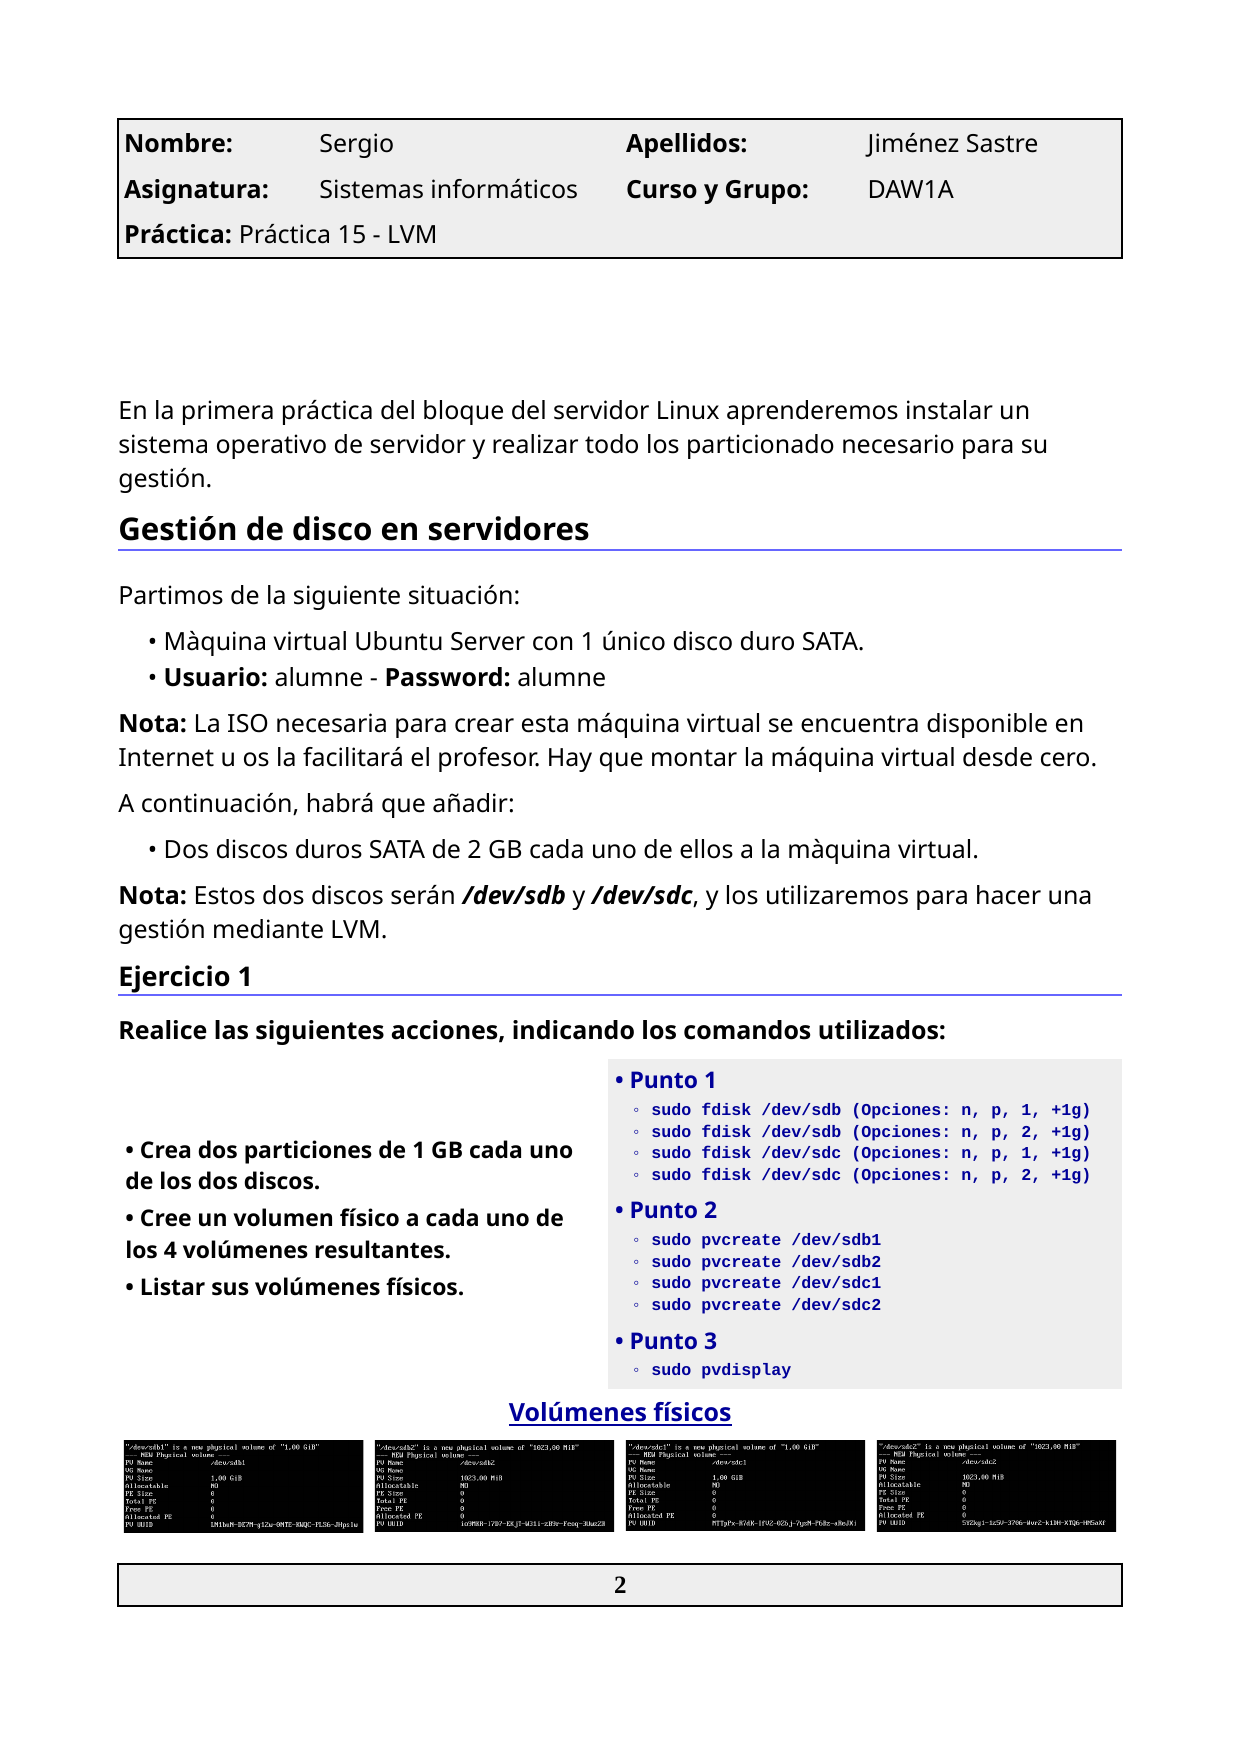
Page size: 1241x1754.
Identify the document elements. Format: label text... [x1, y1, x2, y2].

text • Usuario: alumne - Password: alumne [148, 660, 1122, 694]
table_cell [871, 1435, 1122, 1446]
table_header [118, 996, 1122, 1013]
table_header • Crea dos particiones de 1 GB cada uno de los dos discos. • Cree un volumen físico a cada uno de los 4 volúmenes resultantes. • Listar sus volúmenes físicos. [118, 1059, 608, 1389]
text En la primera práctica del bloque del servidor Linux aprenderemos instalar un sistema operativo de servidor y realizar todo los particionado necesario para su gestión. [118, 393, 1122, 495]
text Nota: Estos dos discos serán /dev/sdb y /dev/sdc, y los utilizaremos para hacer una gestión mediante LVM. [118, 877, 1122, 946]
picture [876, 1440, 1117, 1532]
table_cell [118, 1435, 369, 1446]
table_header [118, 551, 1122, 577]
text Partimos de la siguiente situación: [118, 577, 1122, 611]
text • Màquina virtual Ubuntu Server con 1 único disco duro SATA. [148, 623, 1122, 657]
text Ejercicio 1 [118, 957, 1122, 994]
table_header • Punto 1 ◦ sudo fdisk /dev/sdb (Opciones: n, p, 1, +1g) ◦ sudo fdisk /dev/sdb (Opciones: n, p, 2, +1g) ◦ sudo fdisk /dev/sdc (Opciones: n, p, 1, +1g) ◦ sudo fdisk /dev/sdc (Opciones: n, p, 2, +1g) • Punto 2 ◦ sudo pvcreate /dev/sdb1 ◦ sudo pvcreate /dev/sdb2 ◦ sudo pvcreate /dev/sdc1 ◦ sudo pvcreate /dev/sdc2 • Punto 3 ◦ sudo pvdisplay [608, 1059, 1122, 1389]
text • Dos discos duros SATA de 2 GB cada uno de ellos a la màquina virtual. [148, 832, 1122, 866]
picture [374, 1440, 615, 1532]
picture [123, 1440, 364, 1533]
text Gestión de disco en servidores [118, 507, 1122, 549]
text A continuación, habrá que añadir: [118, 786, 1122, 820]
table_cell [620, 1435, 871, 1446]
text Realice las siguientes acciones, indicando los comandos utilizados: [118, 1013, 1122, 1047]
picture [625, 1440, 866, 1531]
text Nota: La ISO necesaria para crear esta máquina virtual se encuentra disponible en Internet u os la facilitará el profesor. Hay que montar la máquina virtual desde cero. [118, 706, 1122, 774]
table_cell [369, 1435, 620, 1446]
table_header Volúmenes físicos [118, 1389, 1122, 1435]
